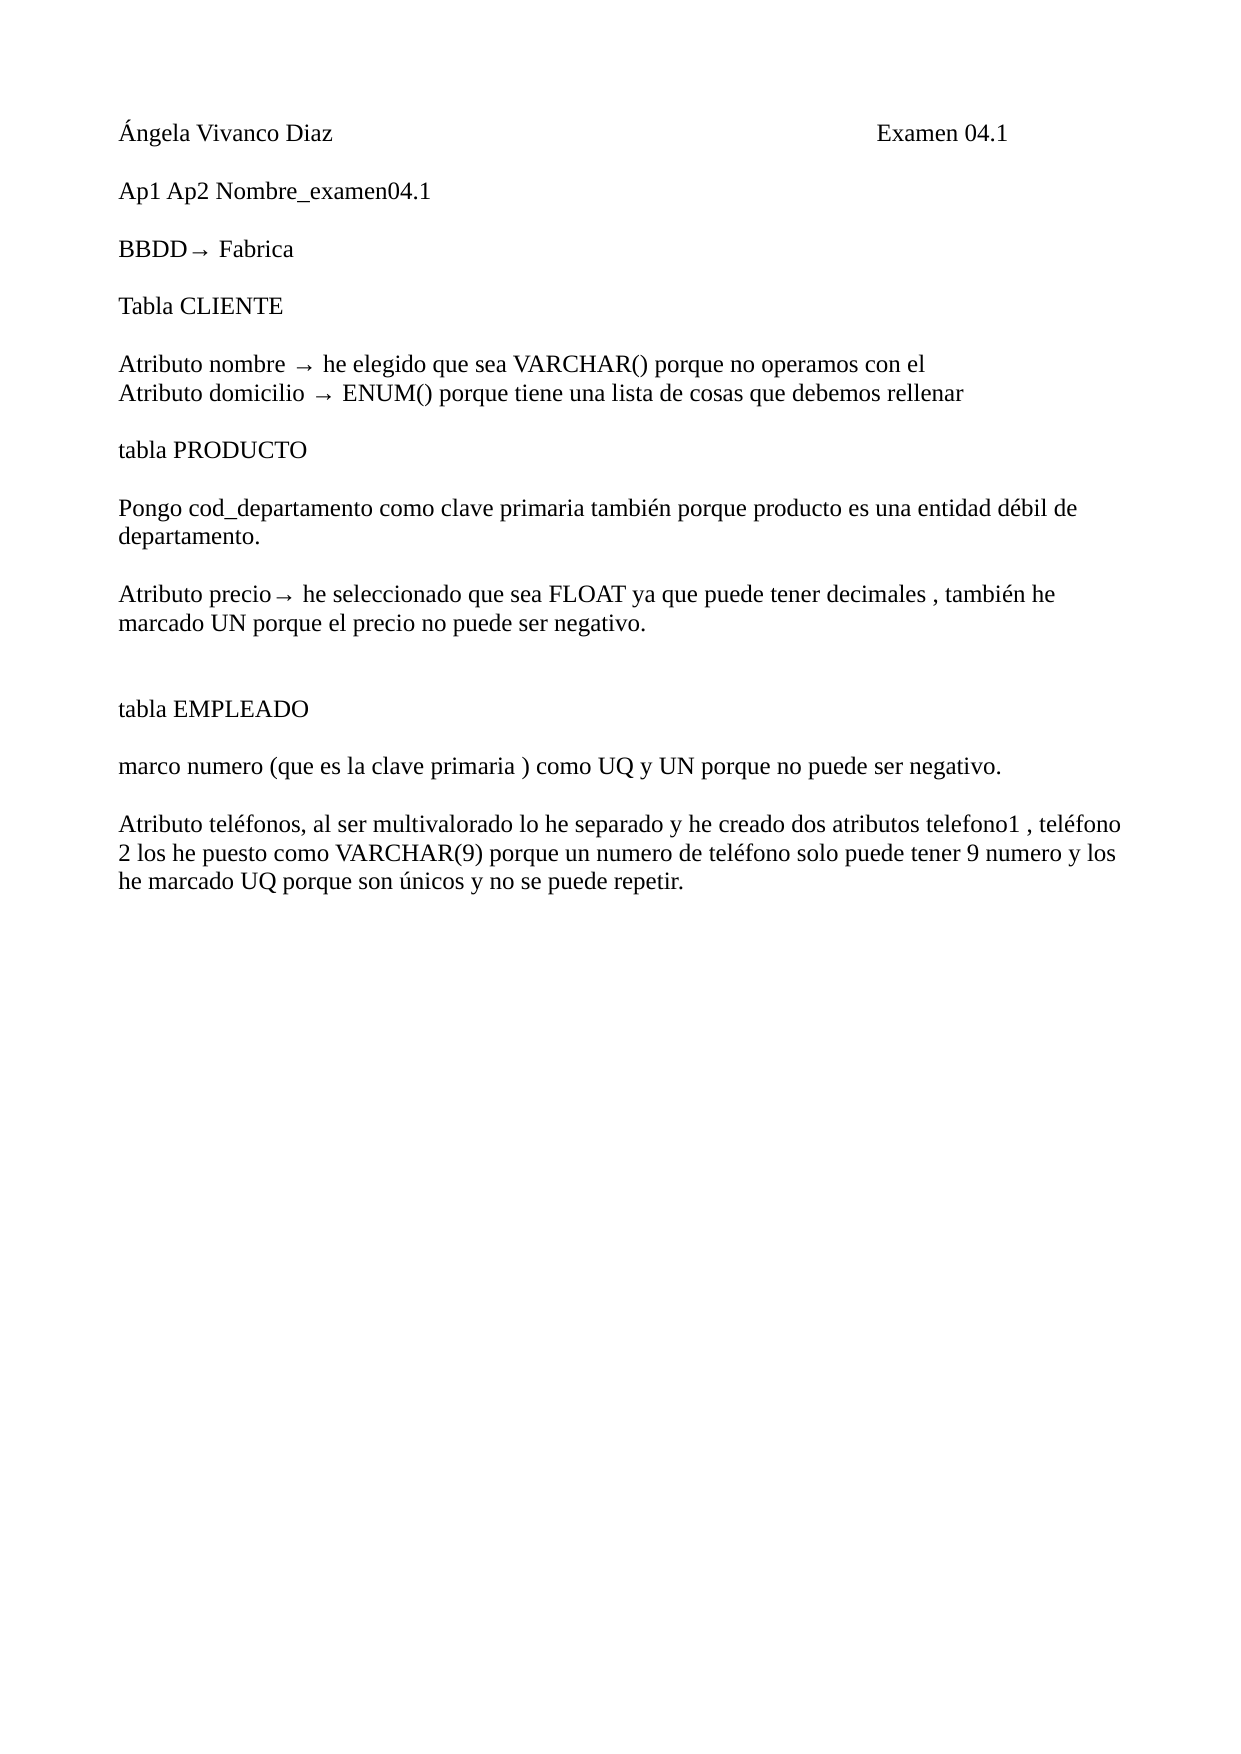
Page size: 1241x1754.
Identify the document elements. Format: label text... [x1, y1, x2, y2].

text Atributo precio→ he seleccionado que sea FLOAT ya que puede tener decimales , también he marcado UN porque el precio no puede ser negativo. [118, 579, 1122, 636]
text Pongo cod_departamento como clave primaria también porque producto es una entidad débil de departamento. [118, 493, 1122, 550]
text Tabla CLIENTE [118, 291, 1122, 320]
text Atributo teléfonos, al ser multivalorado lo he separado y he creado dos atributos telefono1 , teléfono 2 los he puesto como VARCHAR(9) porque un numero de teléfono solo puede tener 9 numero y los he marcado UQ porque son únicos y no se puede repetir. [118, 809, 1122, 895]
text marco numero (que es la clave primaria ) como UQ y UN porque no puede ser negativo. [118, 751, 1122, 780]
text Atributo domicilio → ENUM() porque tiene una lista de cosas que debemos rellenar [118, 378, 1122, 406]
text BBDD→ Fabrica [118, 234, 1122, 263]
text Ap1 Ap2 Nombre_examen04.1 [118, 176, 1122, 205]
text tabla EMPLEADO [118, 694, 1122, 723]
text Atributo nombre → he elegido que sea VARCHAR() porque no operamos con el [118, 349, 1122, 378]
text tabla PRODUCTO [118, 435, 1122, 464]
